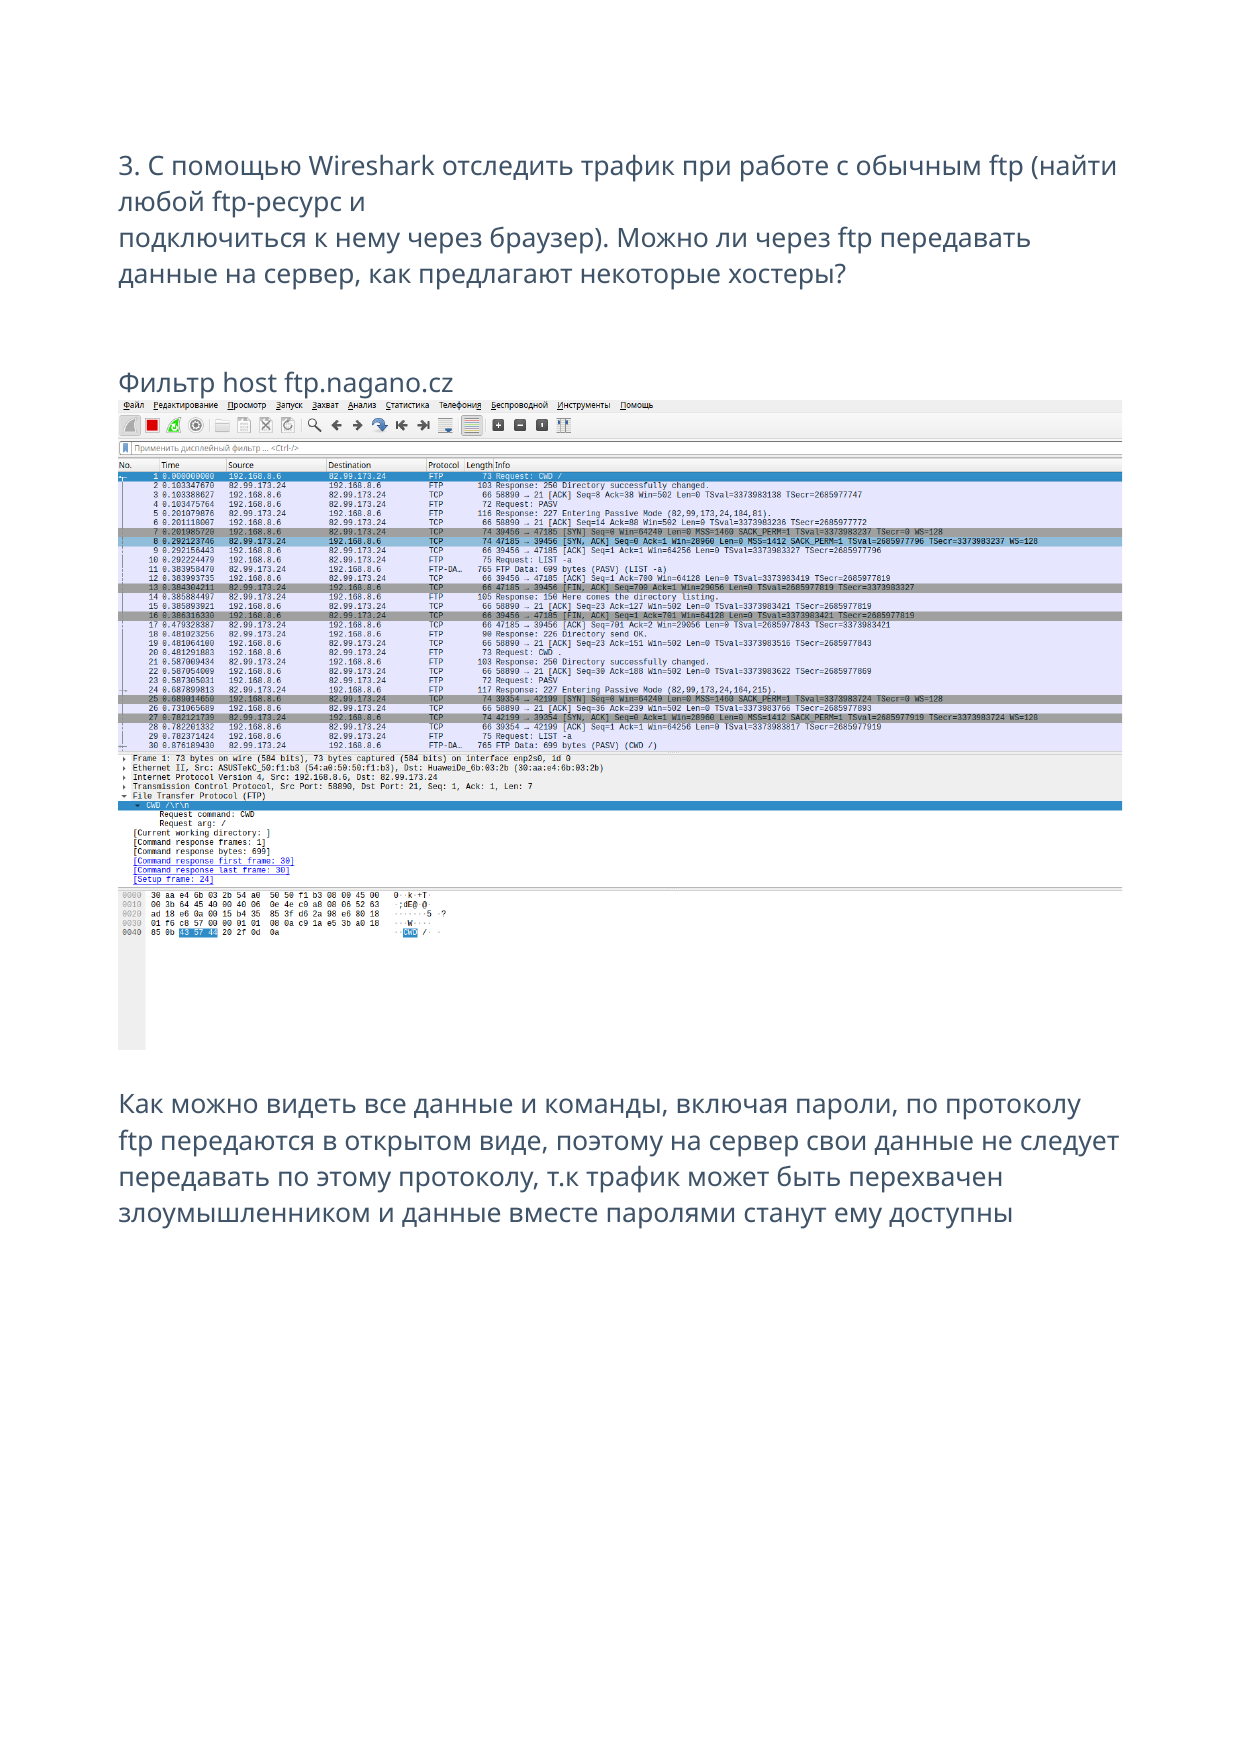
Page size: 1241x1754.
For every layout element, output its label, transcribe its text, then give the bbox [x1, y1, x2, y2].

picture [118, 400, 1123, 1050]
text Как можно видеть все данные и команды, включая пароли, по протоколу ftp передаются в открытом виде, поэтому на сервер свои данные не следует передавать по этому протоколу, т.к трафик может быть перехвачен злоумышленником и данные вместе паролями станут ему доступны [118, 1050, 1122, 1259]
text 3. С помощью Wireshark отследить трафик при работе с обычным ftp (найти любой ftp-ресурс и [118, 147, 1122, 219]
text подключиться к нему через браузер). Можно ли через ftp передавать данные на сервер, как предлагают некоторые хостеры? Фильтр host ftp.nagano.cz [118, 219, 1122, 400]
